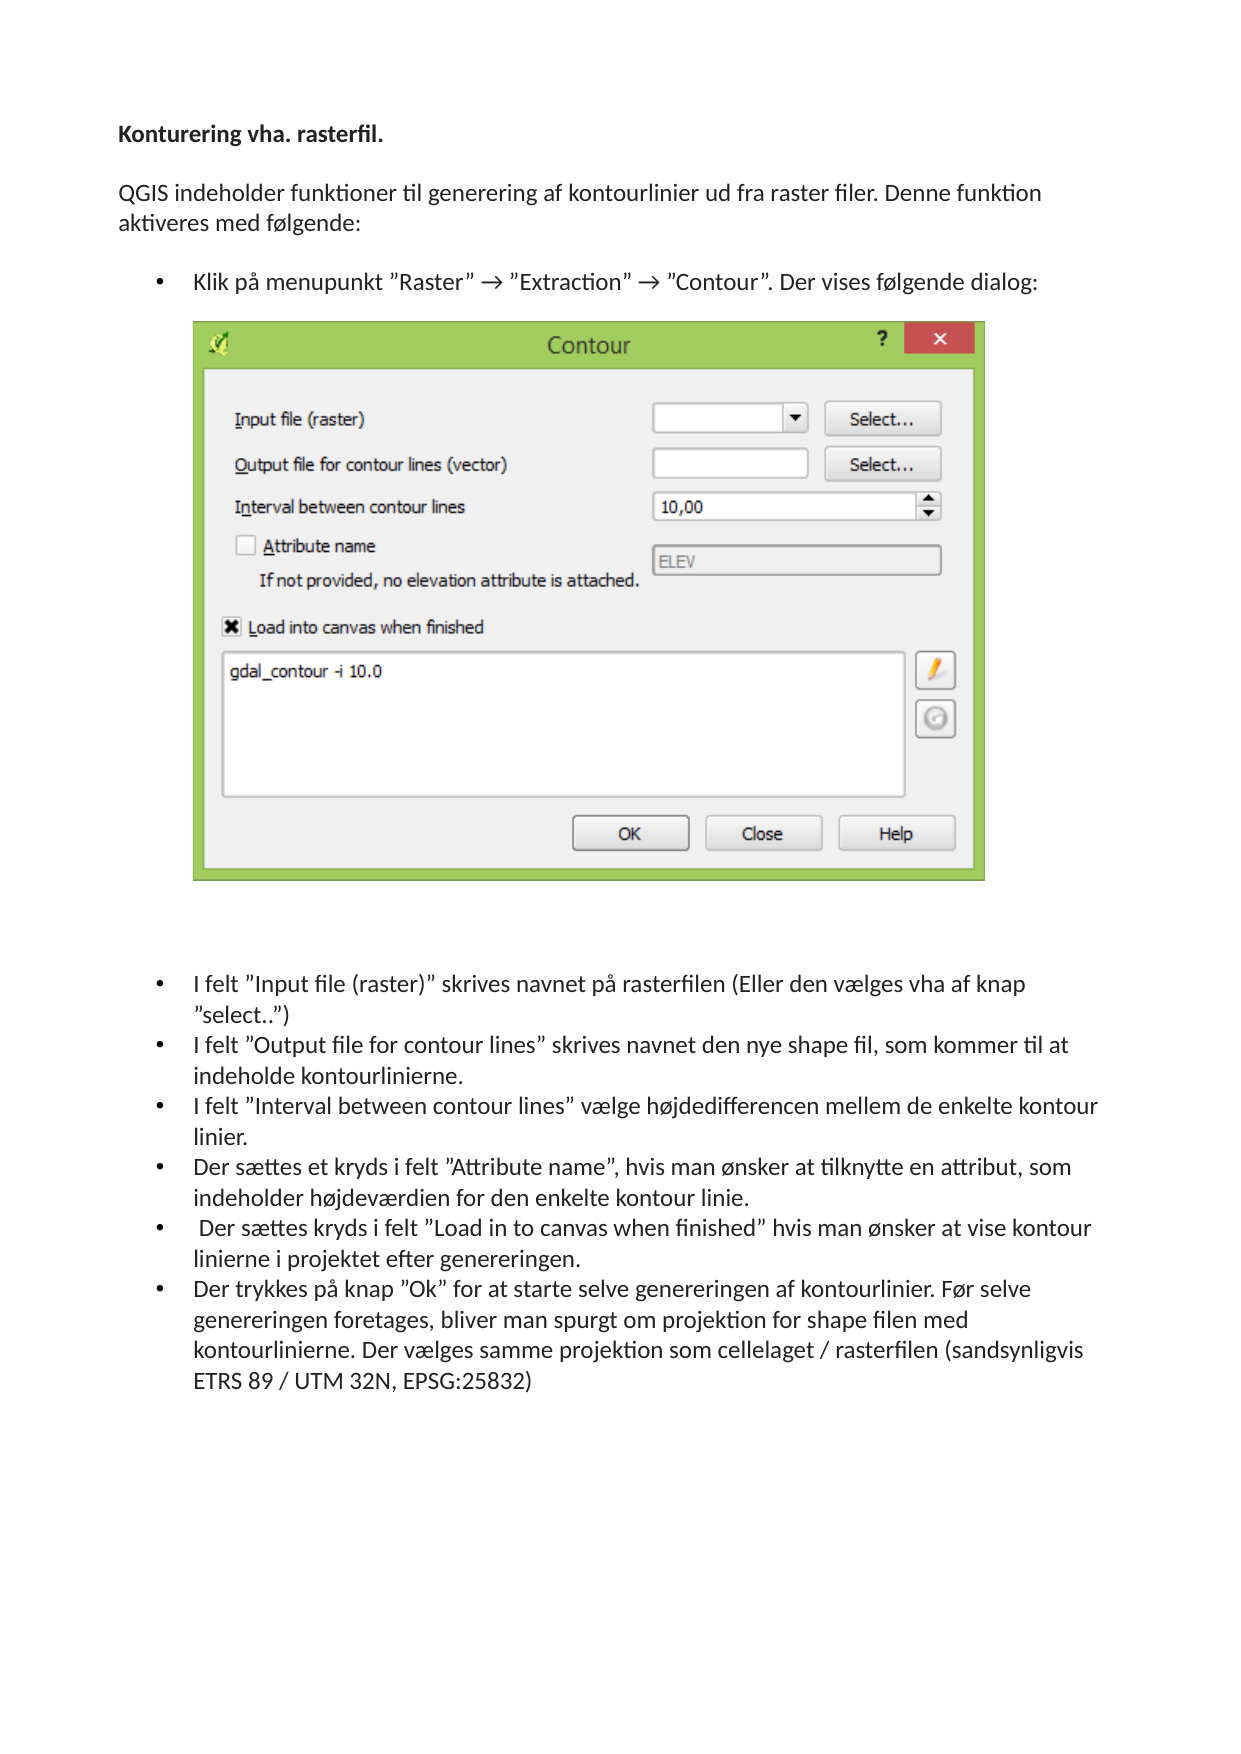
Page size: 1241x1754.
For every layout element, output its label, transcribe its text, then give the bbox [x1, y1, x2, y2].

text Konturering vha. rasterfil. [118, 118, 1122, 149]
list I felt ”Interval between contour lines” vælge højdedifferencen mellem de enkelte kontour linier. [156, 1090, 1122, 1151]
list Der sættes kryds i felt ”Load in to canvas when finished” hvis man ønsker at vise kontour linierne i projektet efter genereringen. [156, 1212, 1122, 1273]
list Der sættes et kryds i felt ”Attribute name”, hvis man ønsker at tilknytte en attribut, som indeholder højdeværdien for den enkelte kontour linie. [156, 1151, 1122, 1212]
list I felt ”Output file for contour lines” skrives navnet den nye shape fil, som kommer til at indeholde kontourlinierne. [156, 1029, 1122, 1090]
picture [192, 321, 985, 881]
list Klik på menupunkt ”Raster” → ”Extraction” → ”Contour”. Der vises følgende dialog: [156, 266, 1122, 297]
list Der trykkes på knap ”Ok” for at starte selve genereringen af kontourlinier. Før selve genereringen foretages, bliver man spurgt om projektion for shape filen med kontourlinierne. Der vælges samme projektion som cellelaget / rasterfilen (sandsynligvis ETRS 89 / UTM 32N, EPSG:25832) [156, 1273, 1122, 1457]
list I felt ”Input file (raster)” skrives navnet på rasterfilen (Eller den vælges vha af knap ”select..”) [156, 968, 1122, 1029]
text QGIS indeholder funktioner til generering af kontourlinier ud fra raster filer. Denne funktion aktiveres med følgende: [118, 177, 1122, 238]
